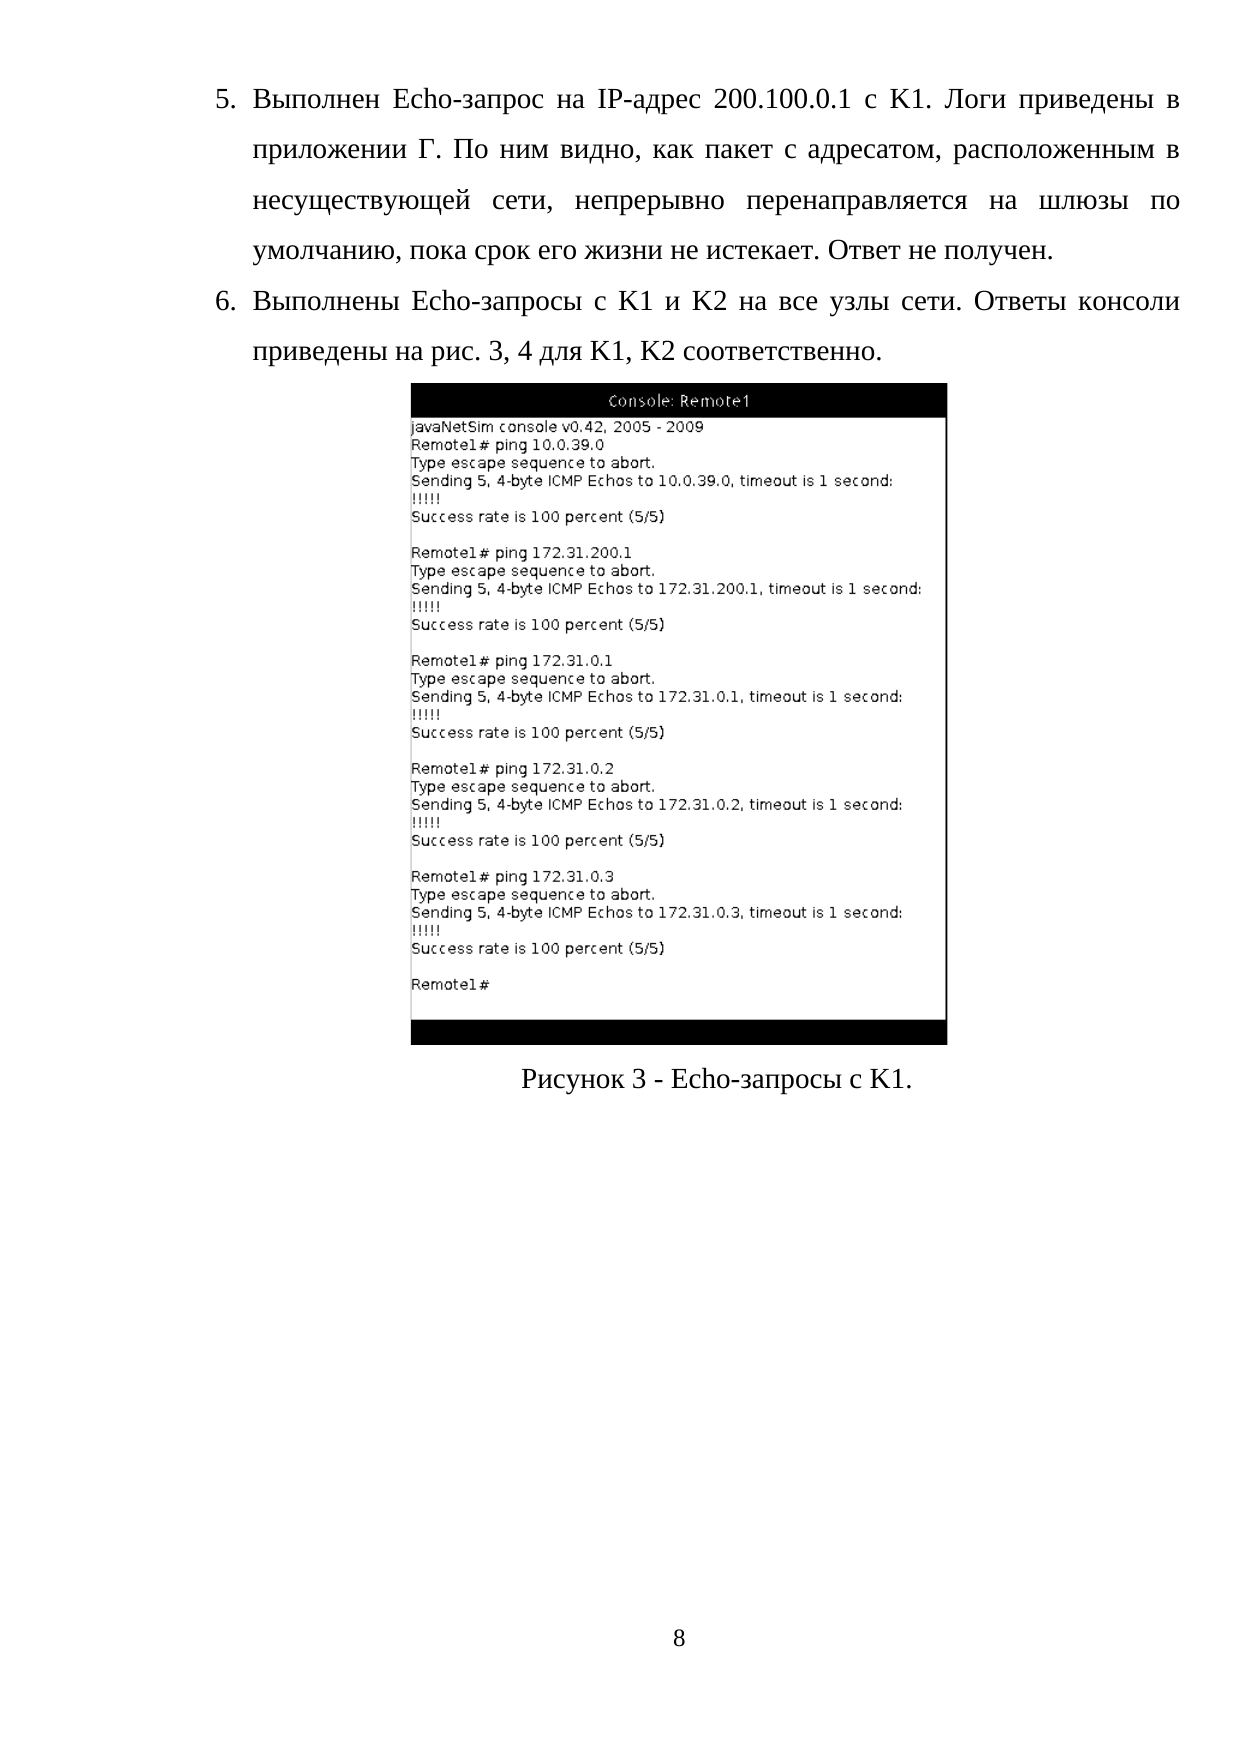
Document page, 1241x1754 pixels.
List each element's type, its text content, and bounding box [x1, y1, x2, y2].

list Рисунок 3 - Echo-запросы с K1. [215, 383, 1181, 1095]
list Выполнены Echo-запросы с K1 и K2 на все узлы сети. Ответы консоли приведены на рис. 3, 4 для K1, K2 соответственно. [215, 283, 1181, 366]
list Выполнен Echo-запрос на IP-адрес 200.100.0.1 c K1. Логи приведены в приложении Г. По ним видно, как пакет с адресатом, расположенным в несуществующей сети, непрерывно перенаправляется на шлюзы по умолчанию, пока срок его жизни не истекает. Ответ не получен. [215, 81, 1181, 266]
